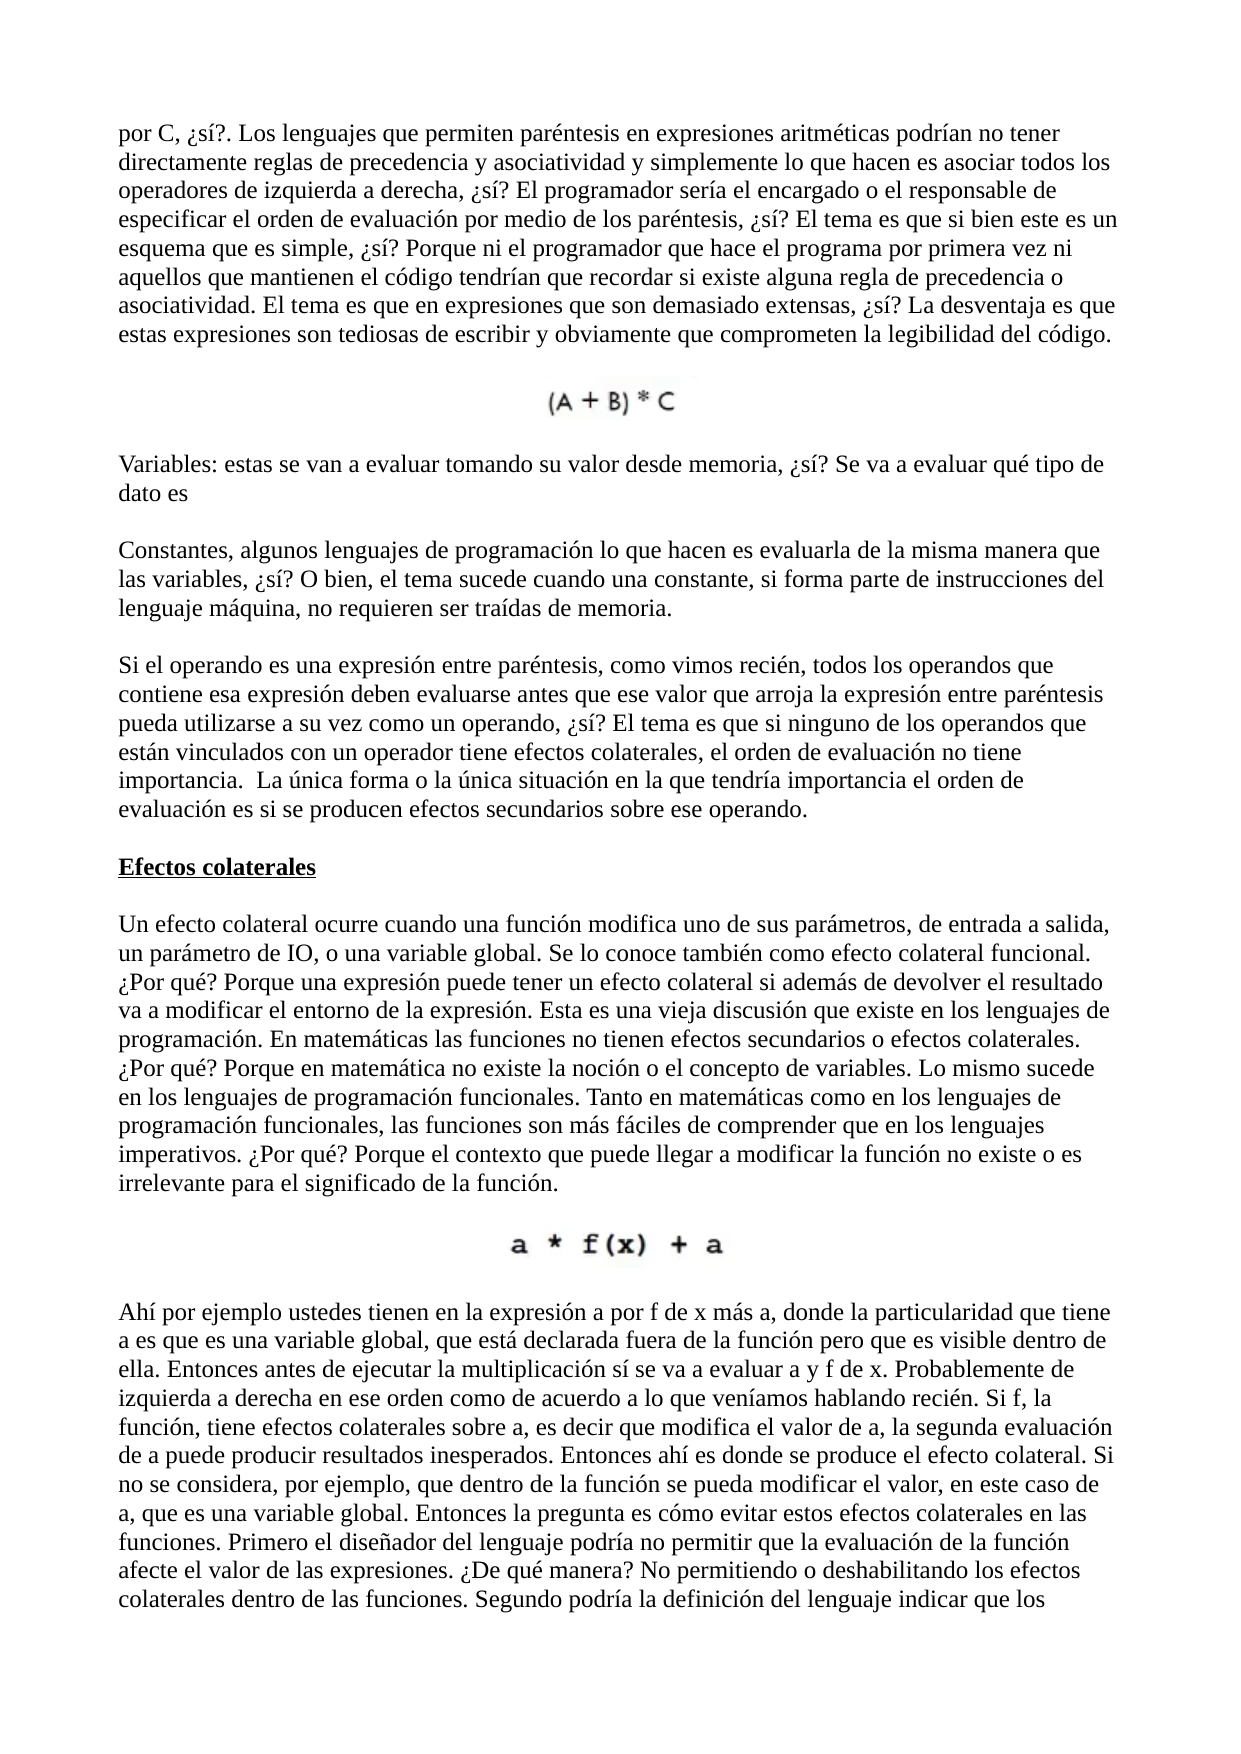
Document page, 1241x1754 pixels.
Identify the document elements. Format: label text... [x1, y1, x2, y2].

text Ahí por ejemplo ustedes tienen en la expresión a por f de x más a, donde la particularidad que tiene a es que es una variable global, que está declarada fuera de la función pero que es visible dentro de ella. Entonces antes de ejecutar la multiplicación sí se va a evaluar a y f de x. Probablemente de izquierda a derecha en ese orden como de acuerdo a lo que veníamos hablando recién. Si f, la función, tiene efectos colaterales sobre a, es decir que modifica el valor de a, la segunda evaluación de a puede producir resultados inesperados. Entonces ahí es donde se produce el efecto colateral. Si no se considera, por ejemplo, que dentro de la función se pueda modificar el valor, en este caso de a, que es una variable global. Entonces la pregunta es cómo evitar estos efectos colaterales en las funciones. Primero el diseñador del lenguaje podría no permitir que la evaluación de la función afecte el valor de las expresiones. ¿De qué manera? No permitiendo o deshabilitando los efectos colaterales dentro de las funciones. Segundo podría la definición del lenguaje indicar que los [118, 1297, 1122, 1613]
text por C, ¿sí?. Los lenguajes que permiten paréntesis en expresiones aritméticas podrían no tener directamente reglas de precedencia y asociatividad y simplemente lo que hacen es asociar todos los operadores de izquierda a derecha, ¿sí? El programador sería el encargado o el responsable de especificar el orden de evaluación por medio de los paréntesis, ¿sí? El tema es que si bien este es un esquema que es simple, ¿sí? Porque ni el programador que hace el programa por primera vez ni aquellos que mantienen el código tendrían que recordar si existe alguna regla de precedencia o asociatividad. El tema es que en expresiones que son demasiado extensas, ¿sí? La desventaja es que estas expresiones son tediosas de escribir y obviamente que comprometen la legibilidad del código. [118, 118, 1122, 348]
text Si el operando es una expresión entre paréntesis, como vimos recién, todos los operandos que contiene esa expresión deben evaluarse antes que ese valor que arroja la expresión entre paréntesis pueda utilizarse a su vez como un operando, ¿sí? El tema es que si ninguno de los operandos que están vinculados con un operador tiene efectos colaterales, el orden de evaluación no tiene importancia. La única forma o la única situación en la que tendría importancia el orden de evaluación es si se producen efectos secundarios sobre ese operando. [118, 651, 1122, 823]
text Efectos colaterales [118, 852, 1122, 881]
picture [542, 376, 699, 421]
text Constantes, algunos lenguajes de programación lo que hacen es evaluarla de la misma manera que las variables, ¿sí? O bien, el tema sucede cuando una constante, si forma parte de instrucciones del lenguaje máquina, no requieren ser traídas de memoria. [118, 536, 1122, 622]
text Un efecto colateral ocurre cuando una función modifica uno de sus parámetros, de entrada a salida, un parámetro de IO, o una variable global. Se lo conoce también como efecto colateral funcional. ¿Por qué? Porque una expresión puede tener un efecto colateral si además de devolver el resultado va a modificar el entorno de la expresión. Esta es una vieja discusión que existe en los lenguajes de programación. En matemáticas las funciones no tienen efectos secundarios o efectos colaterales. ¿Por qué? Porque en matemática no existe la noción o el concepto de variables. Lo mismo sucede en los lenguajes de programación funcionales. Tanto en matemáticas como en los lenguajes de programación funcionales, las funciones son más fáciles de comprender que en los lenguajes imperativos. ¿Por qué? Porque el contexto que puede llegar a modificar la función no existe o es irrelevante para el significado de la función. [118, 909, 1122, 1197]
text Variables: estas se van a evaluar tomando su valor desde memoria, ¿sí? Se va a evaluar qué tipo de dato es [118, 449, 1122, 507]
picture [497, 1225, 743, 1268]
